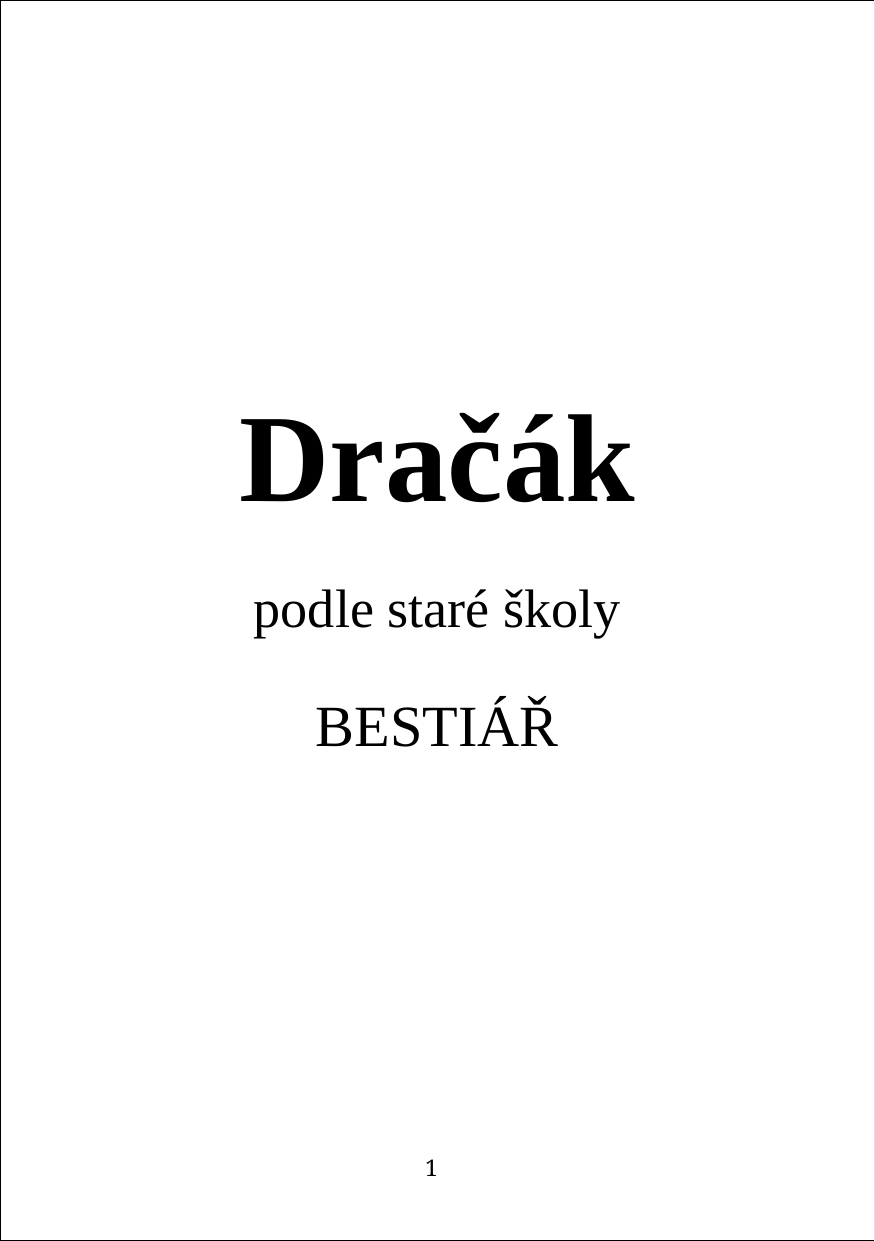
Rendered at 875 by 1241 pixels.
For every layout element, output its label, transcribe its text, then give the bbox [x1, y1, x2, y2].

text BESTIÁŘ [118, 692, 756, 759]
text Dračák [118, 385, 756, 528]
text podle staré školy [118, 577, 756, 639]
